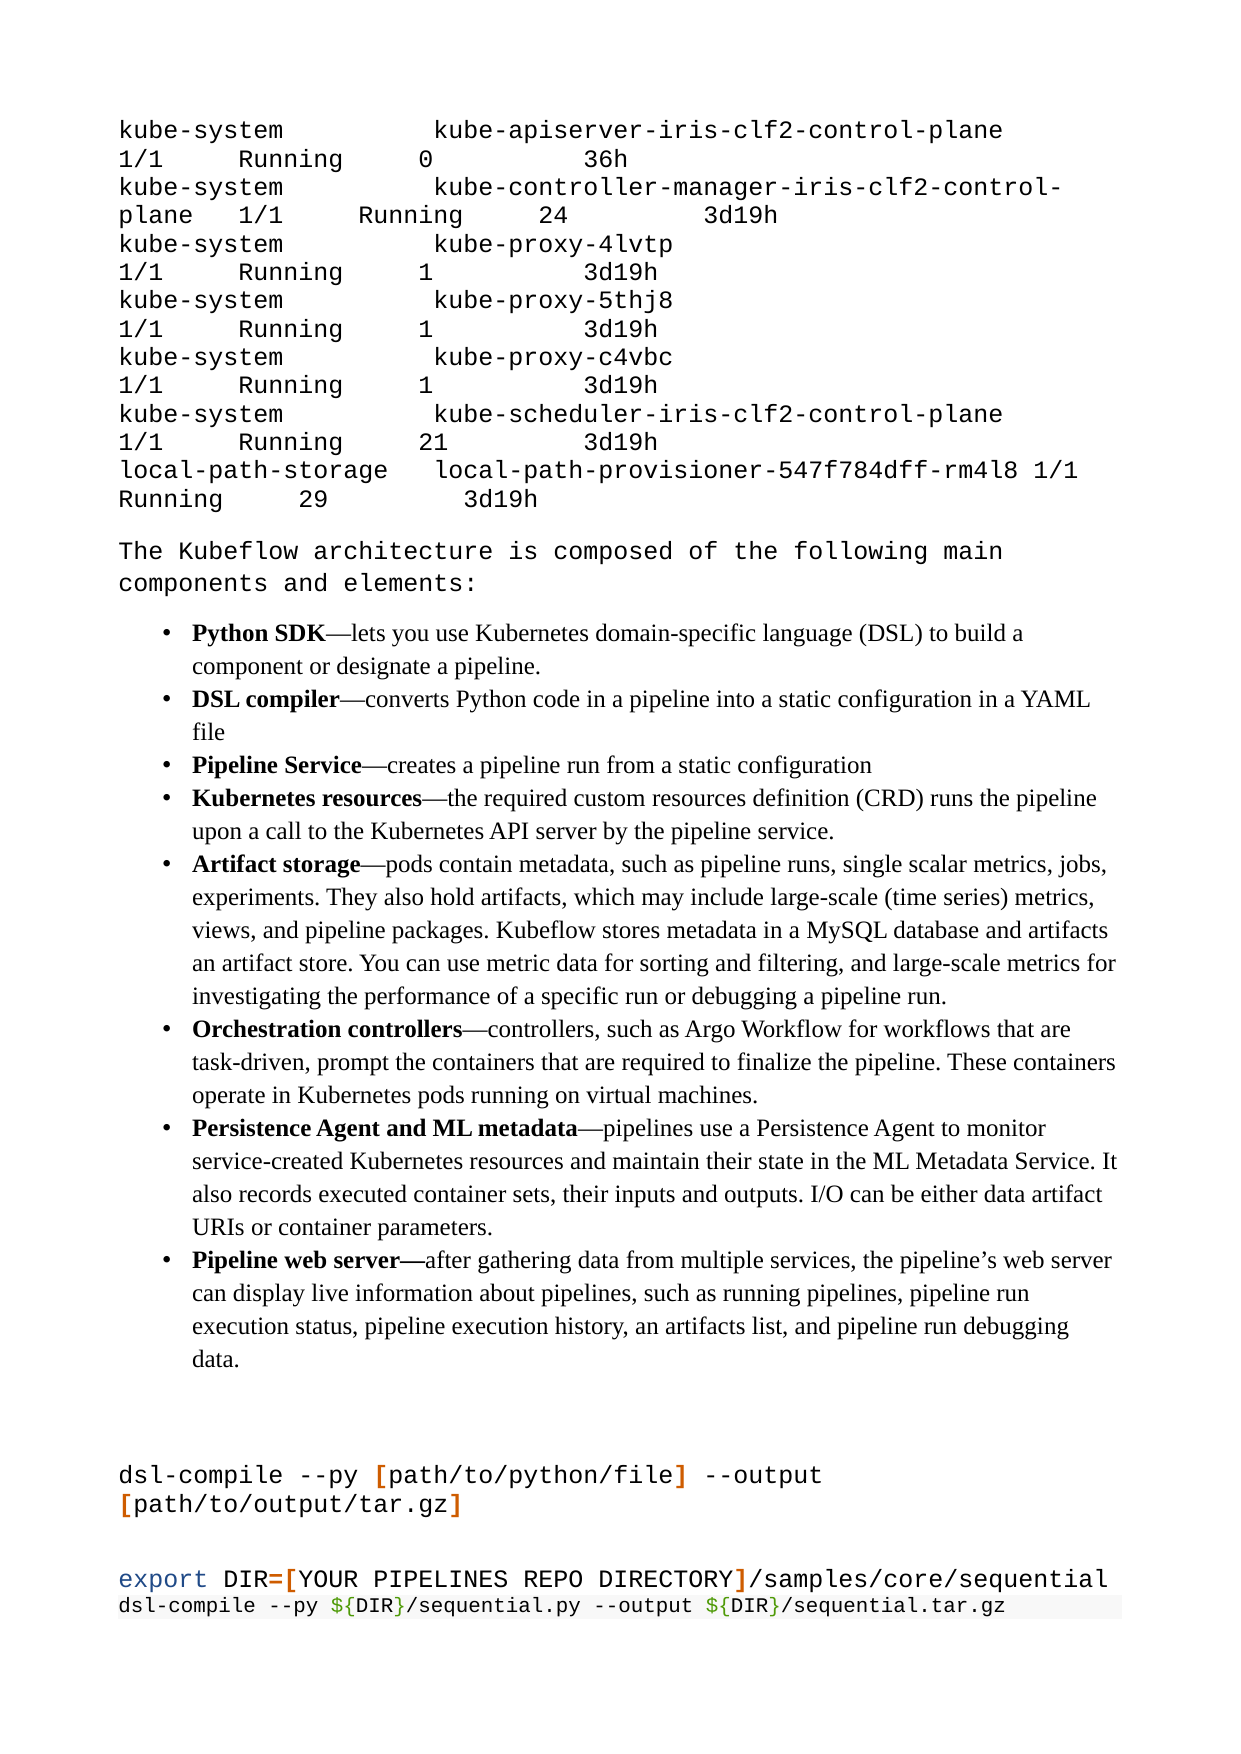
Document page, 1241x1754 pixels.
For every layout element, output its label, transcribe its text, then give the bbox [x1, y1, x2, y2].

text kube-system kube-apiserver-iris-clf2-control-plane 1/1 Running 0 36h [118, 118, 1122, 175]
text kube-system kube-scheduler-iris-clf2-control-plane 1/1 Running 21 3d19h [118, 401, 1122, 458]
list Artifact storage—pods contain metadata, such as pipeline runs, single scalar metrics, jobs, experiments. They also hold artifacts, which may include large-scale (time series) metrics, views, and pipeline packages. Kubeflow stores metadata in a MySQL database and artifacts an artifact store. You can use metric data for sorting and filtering, and large-scale metrics for investigating the performance of a specific run or debugging a pipeline run. [162, 849, 1122, 1010]
text dsl-compile --py ${DIR}/sequential.py --output ${DIR}/sequential.tar.gz [118, 1595, 1122, 1619]
text dsl-compile --py [path/to/python/file] --output [path/to/output/tar.gz] [118, 1463, 1122, 1520]
text kube-system kube-proxy-c4vbc 1/1 Running 1 3d19h [118, 345, 1122, 401]
list Orchestration controllers—controllers, such as Argo Workflow for workflows that are task-driven, prompt the containers that are required to finalize the pipeline. These containers operate in Kubernetes pods running on virtual machines. [162, 1014, 1122, 1109]
list Python SDK—lets you use Kubernetes domain-specific language (DSL) to build a component or designate a pipeline. [162, 618, 1122, 680]
list Persistence Agent and ML metadata—pipelines use a Persistence Agent to monitor service-created Kubernetes resources and maintain their state in the ML Metadata Service. It also records executed container sets, their inputs and outputs. I/O can be either data artifact URIs or container parameters. [162, 1113, 1122, 1241]
text local-path-storage local-path-provisioner-547f784dff-rm4l8 1/1 Running 29 3d19h [118, 458, 1122, 515]
text export DIR=[YOUR PIPELINES REPO DIRECTORY]/samples/core/sequential [118, 1567, 1122, 1595]
list Pipeline Service—creates a pipeline run from a static configuration [162, 750, 1122, 779]
list DSL compiler—converts Python code in a pipeline into a static configuration in a YAML file [162, 684, 1122, 746]
text kube-system kube-proxy-4lvtp 1/1 Running 1 3d19h [118, 231, 1122, 288]
list Pipeline web server—after gathering data from multiple services, the pipeline’s web server can display live information about pipelines, such as running pipelines, pipeline run execution status, pipeline execution history, an artifacts list, and pipeline run debugging data. [162, 1245, 1122, 1373]
text kube-system kube-proxy-5thj8 1/1 Running 1 3d19h [118, 288, 1122, 345]
text The Kubeflow architecture is composed of the following main components and elements: [118, 538, 1122, 599]
list Kubernetes resources—the required custom resources definition (CRD) runs the pipeline upon a call to the Kubernetes API server by the pipeline service. [162, 783, 1122, 845]
text kube-system kube-controller-manager-iris-clf2-control-plane 1/1 Running 24 3d19h [118, 175, 1122, 231]
